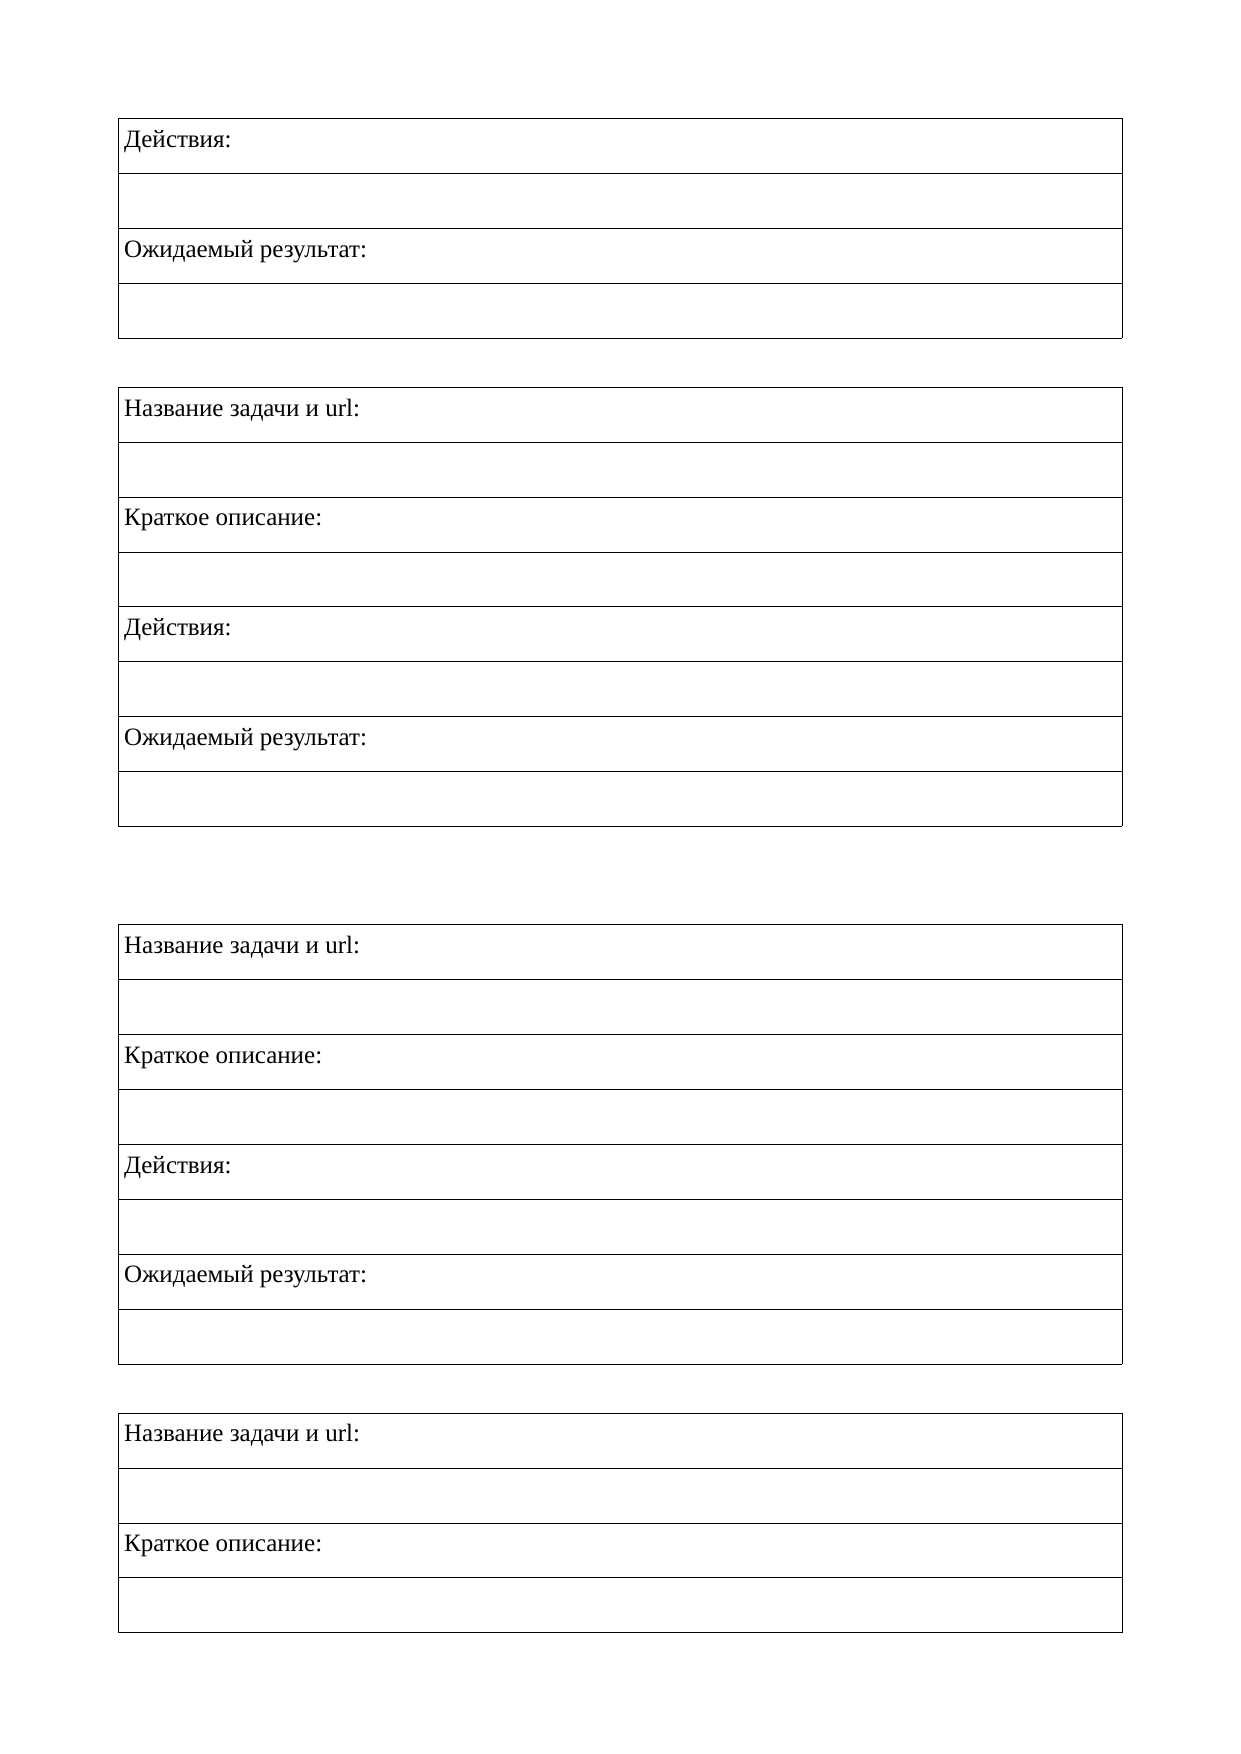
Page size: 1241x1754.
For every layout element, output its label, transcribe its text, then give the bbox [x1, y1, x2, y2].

table_cell [119, 662, 1122, 716]
table_cell Действия: [119, 607, 1122, 661]
table_cell Действия: [119, 1145, 1122, 1199]
table_cell Ожидаемый результат: [119, 1255, 1122, 1308]
table_cell Краткое описание: [119, 1035, 1122, 1089]
table_cell [119, 772, 1122, 826]
table_cell [119, 553, 1122, 606]
table_cell [119, 980, 1122, 1034]
table_header Название задачи и url: [119, 1414, 1122, 1467]
table_cell [119, 443, 1122, 497]
table_cell Ожидаемый результат: [119, 229, 1122, 283]
table_cell Ожидаемый результат: [119, 717, 1122, 771]
table_cell [119, 1090, 1122, 1144]
table_cell [119, 284, 1122, 338]
table_cell [119, 1310, 1122, 1363]
table_cell Краткое описание: [119, 498, 1122, 552]
table_header Название задачи и url: [119, 925, 1122, 979]
table_header Название задачи и url: [119, 388, 1122, 442]
table_cell [119, 1469, 1122, 1522]
table_cell [119, 1578, 1122, 1632]
table_cell [119, 174, 1122, 228]
table_cell Действия: [119, 119, 1122, 173]
table_cell Краткое описание: [119, 1524, 1122, 1577]
table_cell [119, 1200, 1122, 1254]
